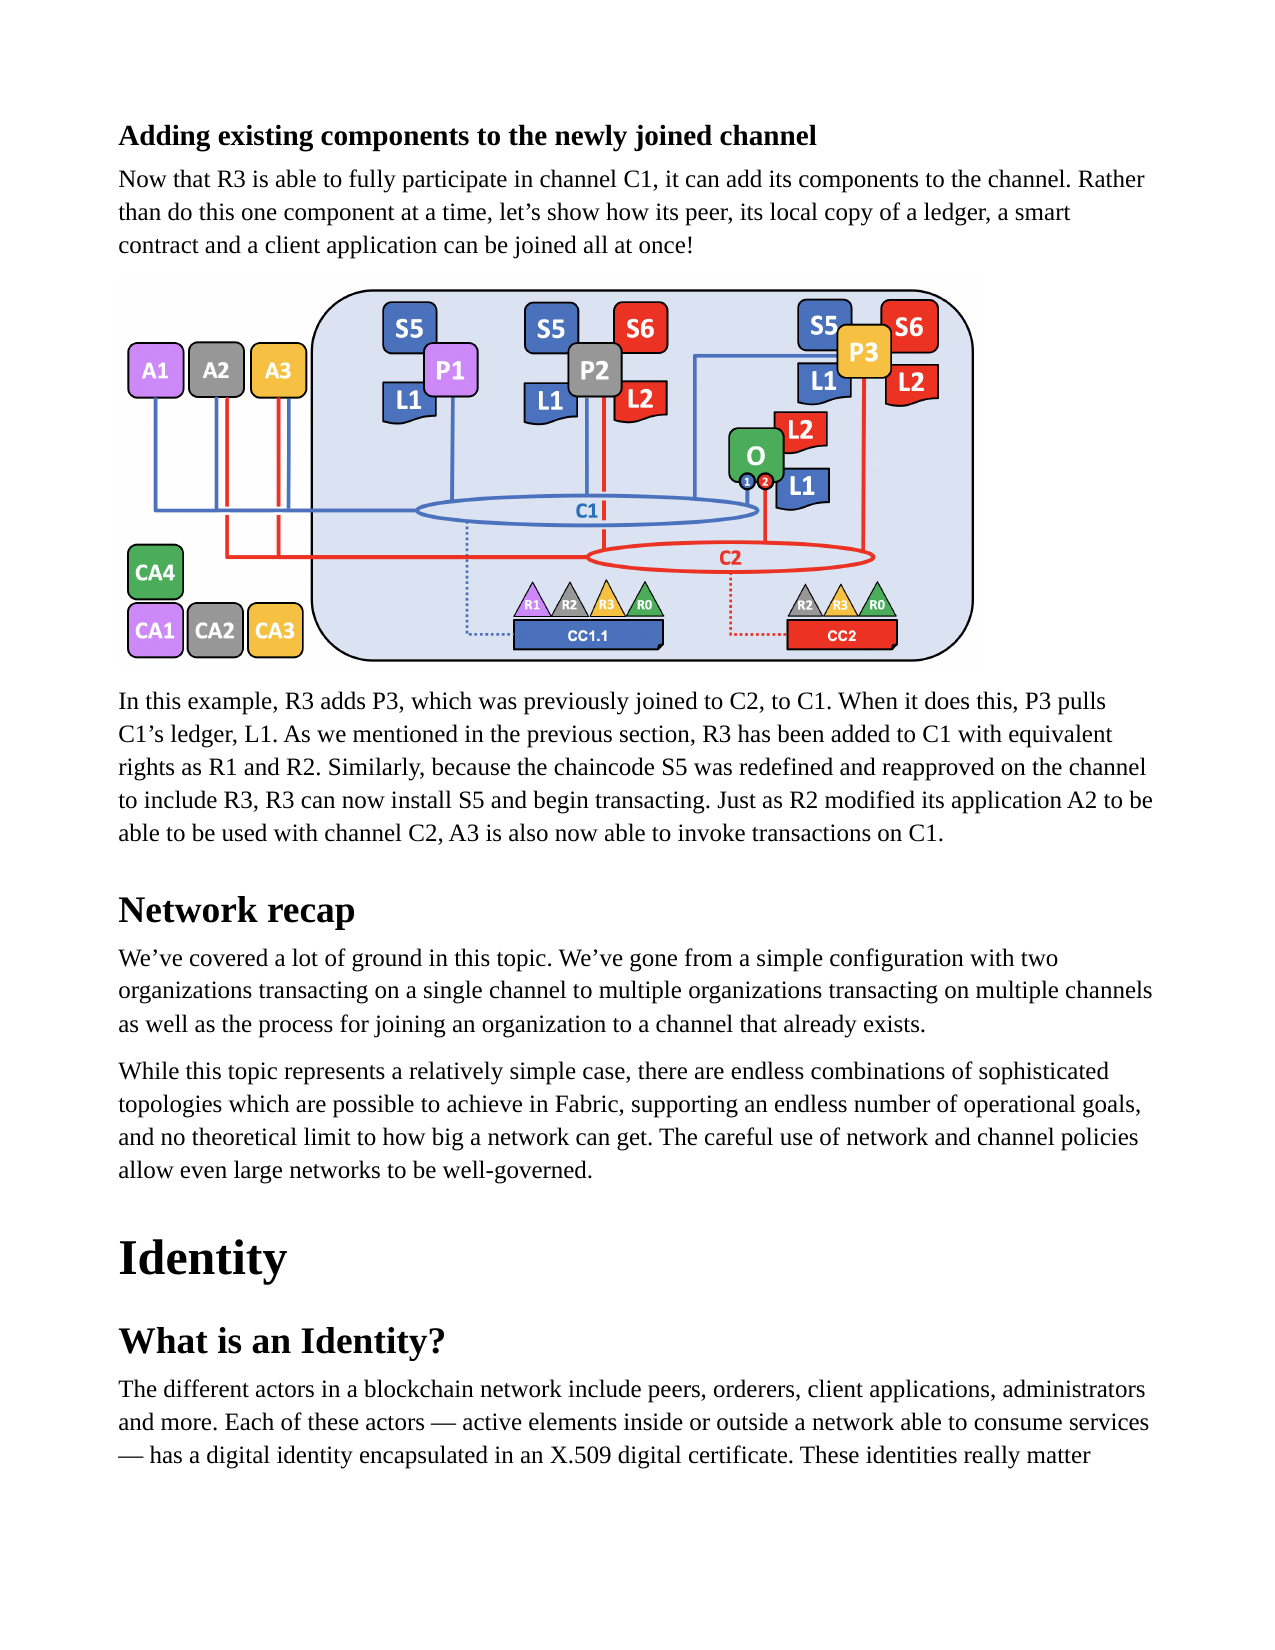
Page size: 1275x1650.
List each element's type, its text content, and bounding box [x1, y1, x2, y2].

text The different actors in a blockchain network include peers, orderers, client applications, administrators and more. Each of these actors — active elements inside or outside a network able to consume services — has a digital identity encapsulated in an X.509 digital certificate. These identities really matter [118, 1374, 1157, 1469]
text In this example, R3 adds P3, which was previously joined to C2, to C1. When it does this, P3 pulls C1’s ledger, L1. As we mentioned in the previous section, R3 has been added to C1 with equivalent rights as R1 and R2. Similarly, because the chaincode S5 was redefined and reapproved on the channel to include R3, R3 can now install S5 and begin transacting. Just as R2 modified its application A2 to be able to be used with channel C2, A3 is also now able to invoke transactions on C1. [118, 686, 1157, 847]
subtitle What is an Identity? [118, 1319, 1157, 1362]
text Now that R3 is able to fully participate in channel C1, it can add its components to the channel. Rather than do this one component at a time, let’s show how its peer, its local copy of a ledger, a smart contract and a client application can be joined all at once! [118, 164, 1157, 259]
subtitle Network recap [118, 887, 1157, 930]
subtitle Identity [118, 1228, 1157, 1285]
text While this topic represents a relatively simple case, there are endless combinations of sophisticated topologies which are possible to achieve in Fabric, supporting an endless number of operational goals, and no theoretical limit to how big a network can get. The careful use of network and channel policies allow even large networks to be well-governed. [118, 1056, 1157, 1184]
subtitle Adding existing components to the newly joined channel [118, 118, 1157, 152]
text We’ve covered a lot of ground in this topic. We’ve gone from a simple configuration with two organizations transacting on a single channel to multiple organizations transacting on multiple channels as well as the process for joining an organization to a channel that already exists. [118, 943, 1157, 1037]
picture [118, 277, 983, 668]
